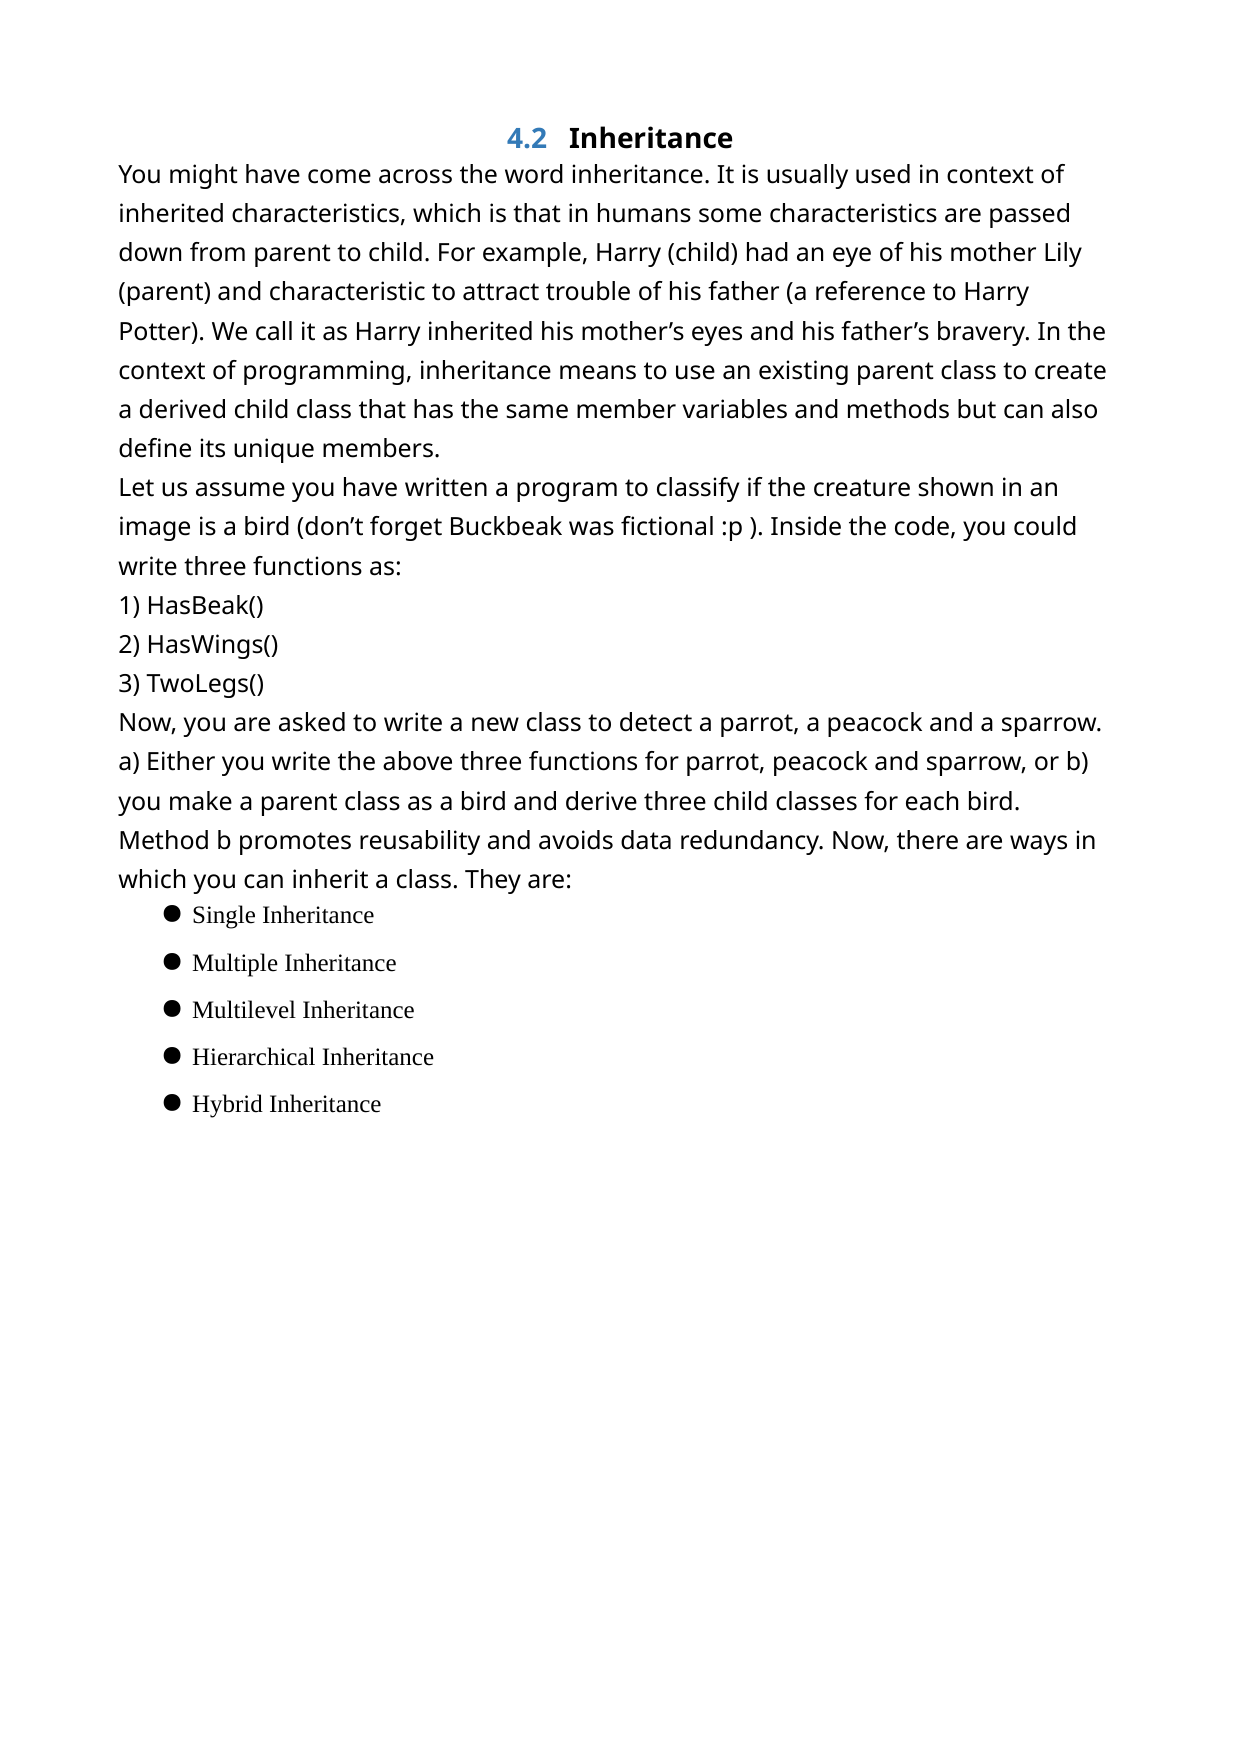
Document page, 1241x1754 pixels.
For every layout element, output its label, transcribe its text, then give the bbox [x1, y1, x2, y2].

list Multilevel Inheritance [162, 995, 1122, 1023]
text Now, you are asked to write a new class to detect a parrot, a peacock and a sparrow. a) Either you write the above three functions for parrot, peacock and sparrow, or b) you make a parent class as a bird and derive three child classes for each bird. [118, 705, 1122, 817]
text Let us assume you have written a program to classify if the creature shown in an image is a bird (don’t forget Buckbeak was fictional :p ). Inside the code, you could write three functions as: [118, 470, 1122, 582]
list Hierarchical Inheritance [162, 1042, 1122, 1071]
text 1) HasBeak() 2) HasWings() 3) TwoLegs() [118, 587, 1122, 700]
text You might have come across the word inheritance. It is usually used in context of inherited characteristics, which is that in humans some characteristics are passed down from parent to child. For example, Harry (child) had an eye of his mother Lily (parent) and characteristic to attract trouble of his father (a reference to Harry Potter). We call it as Harry inherited his mother’s eyes and his father’s bravery. In the context of programming, inheritance means to use an existing parent class to create a derived child class that has the same member variables and methods but can also define its unique members. [118, 156, 1122, 465]
list Single Inheritance [162, 901, 1122, 929]
list Multiple Inheritance [162, 948, 1122, 976]
list Hybrid Inheritance [162, 1089, 1122, 1118]
text Method b promotes reusability and avoids data redundancy. Now, there are ways in which you can inherit a class. They are: [118, 822, 1122, 896]
subtitle 4.2 Inheritance [118, 118, 1122, 156]
